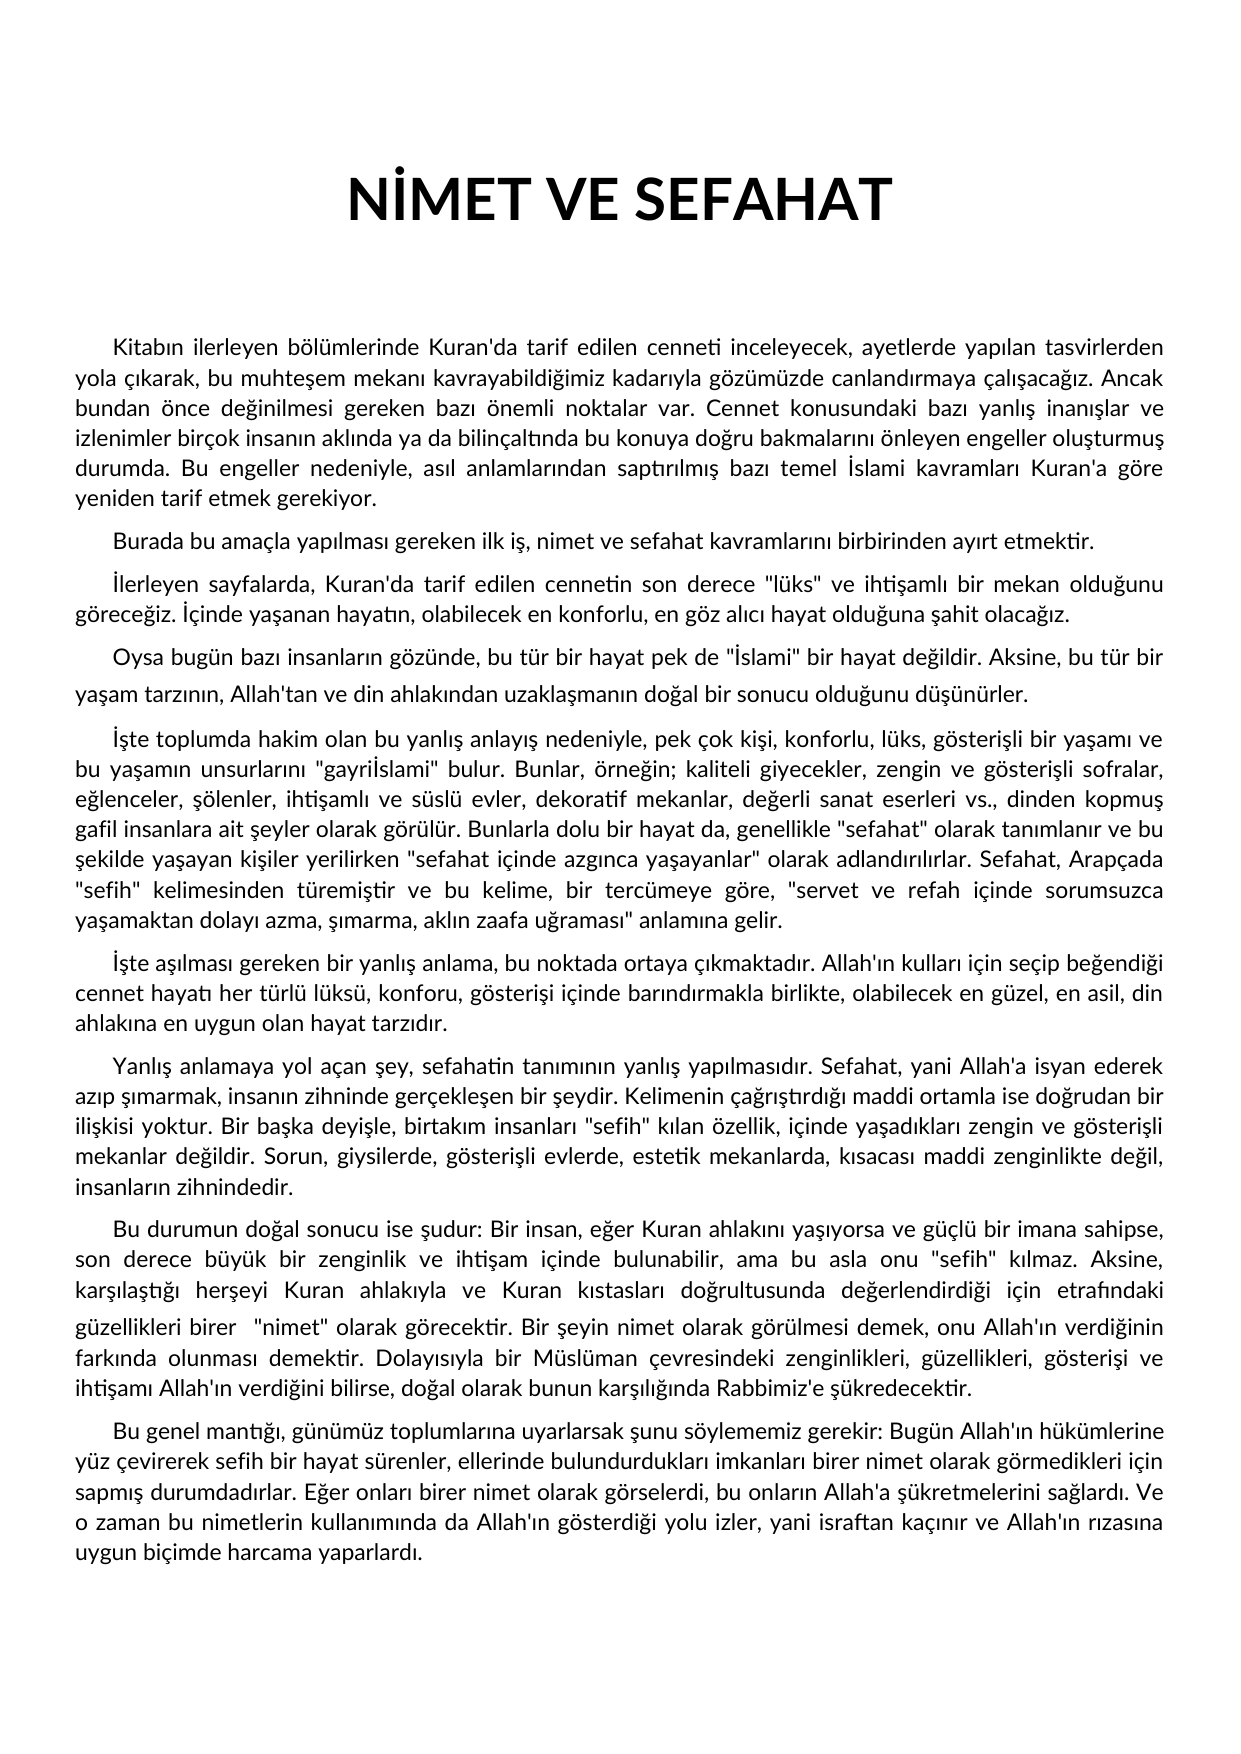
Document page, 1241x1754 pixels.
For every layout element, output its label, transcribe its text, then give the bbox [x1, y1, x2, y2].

text İşte aşılması gereken bir yanlış anlama, bu noktada ortaya çıkmaktadır. Allah'ın kulları için seçip beğendiği cennet hayatı her türlü lüksü, konforu, gösterişi içinde barındırmakla birlikte, olabilecek en güzel, en asil, din ahlakına en uygun olan hayat tarzıdır. [75, 948, 1165, 1036]
text Yanlış anlamaya yol açan şey, sefahatin tanımının yanlış yapılmasıdır. Sefahat, yani Allah'a isyan ederek azıp şımarmak, insanın zihninde gerçekleşen bir şeydir. Kelimenin çağrıştırdığı maddi ortamla ise doğrudan bir ilişkisi yoktur. Bir başka deyişle, birtakım insanları "sefih" kılan özellik, içinde yaşadıkları zengin ve gösterişli mekanlar değildir. Sorun, giysilerde, gösterişli evlerde, estetik mekanlarda, kısacası maddi zenginlikte değil, insanların zihnindedir. [75, 1051, 1165, 1200]
text Bu genel mantığı, günümüz toplumlarına uyarlarsak şunu söylememiz gerekir: Bugün Allah'ın hükümlerine yüz çevirerek sefih bir hayat sürenler, ellerinde bulundurdukları imkanları birer nimet olarak görmedikleri için sapmış durumdadırlar. Eğer onları birer nimet olarak görselerdi, bu onların Allah'a şükretmelerini sağlardı. Ve o zaman bu nimetlerin kullanımında da Allah'ın gösterdiği yolu izler, yani israftan kaçınır ve Allah'ın rızasına uygun biçimde harcama yaparlardı. [75, 1417, 1165, 1565]
text Oysa bugün bazı insanların gözünde, bu tür bir hayat pek de "İslami" bir hayat değildir. Aksine, bu tür bir yaşam tarzının, Allah'tan ve din ahlakından uzaklaşmanın doğal bir sonucu olduğunu düşünürler. [75, 642, 1165, 708]
text Bu durumun doğal sonucu ise şudur: Bir insan, eğer Kuran ahlakını yaşıyorsa ve güçlü bir imana sahipse, son derece büyük bir zenginlik ve ihtişam içinde bulunabilir, ama bu asla onu "sefih" kılmaz. Aksine, karşılaştığı herşeyi Kuran ahlakıyla ve Kuran kıstasları doğrultusunda değerlendirdiği için etrafındaki güzellikleri birer "nimet" olarak görecektir. Bir şeyin nimet olarak görülmesi demek, onu Allah'ın verdiğinin farkında olunması demektir. Dolayısıyla bir Müslüman çevresindeki zenginlikleri, güzellikleri, gösterişi ve ihtişamı Allah'ın verdiğini bilirse, doğal olarak bunun karşılığında Rabbimiz'e şükredecektir. [75, 1215, 1165, 1402]
text Burada bu amaçla yapılması gereken ilk iş, nimet ve sefahat kavramlarını birbirinden ayırt etmektir. [75, 527, 1165, 554]
subtitle NİMET VE SEFAHAT [75, 162, 1165, 232]
text Kitabın ilerleyen bölümlerinde Kuran'da tarif edilen cenneti inceleyecek, ayetlerde yapılan tasvirlerden yola çıkarak, bu muhteşem mekanı kavrayabildiğimiz kadarıyla gözümüzde canlandırmaya çalışacağız. Ancak bundan önce değinilmesi gereken bazı önemli noktalar var. Cennet konusundaki bazı yanlış inanışlar ve izlenimler birçok insanın aklında ya da bilinçaltında bu konuya doğru bakmalarını önleyen engeller oluşturmuş durumda. Bu engeller nedeniyle, asıl anlamlarından saptırılmış bazı temel İslami kavramları Kuran'a göre yeniden tarif etmek gerekiyor. [75, 333, 1165, 512]
text İlerleyen sayfalarda, Kuran'da tarif edilen cennetin son derece "lüks" ve ihtişamlı bir mekan olduğunu göreceğiz. İçinde yaşanan hayatın, olabilecek en konforlu, en göz alıcı hayat olduğuna şahit olacağız. [75, 569, 1165, 627]
text İşte toplumda hakim olan bu yanlış anlayış nedeniyle, pek çok kişi, konforlu, lüks, gösterişli bir yaşamı ve bu yaşamın unsurlarını "gayriİslami" bulur. Bunlar, örneğin; kaliteli giyecekler, zengin ve gösterişli sofralar, eğlenceler, şölenler, ihtişamlı ve süslü evler, dekoratif mekanlar, değerli sanat eserleri vs., dinden kopmuş gafil insanlara ait şeyler olarak görülür. Bunlarla dolu bir hayat da, genellikle "sefahat" olarak tanımlanır ve bu şekilde yaşayan kişiler yerilirken "sefahat içinde azgınca yaşayanlar" olarak adlandırılırlar. Sefahat, Arapçada "sefih" kelimesinden türemiştir ve bu kelime, bir tercümeye göre, "servet ve refah içinde sorumsuzca yaşamaktan dolayı azma, şımarma, aklın zaafa uğraması" anlamına gelir. [75, 724, 1165, 933]
